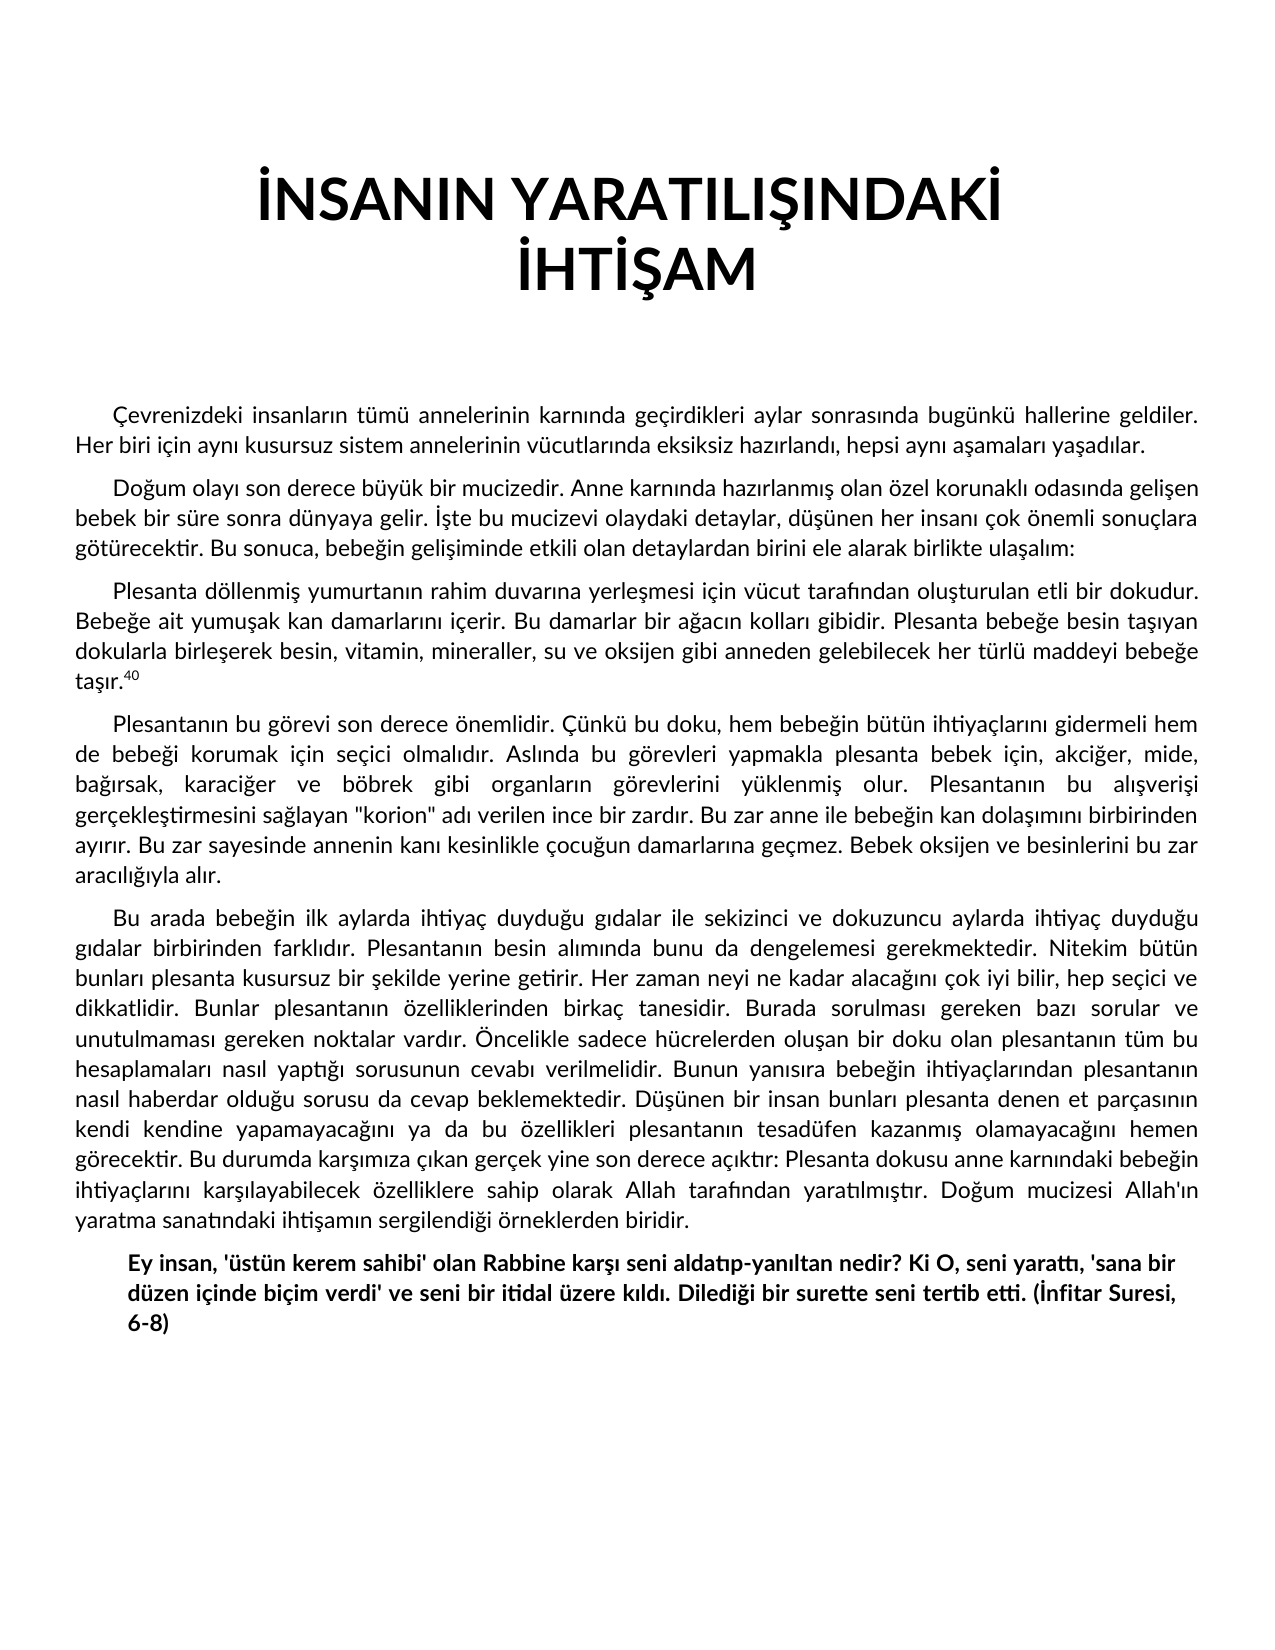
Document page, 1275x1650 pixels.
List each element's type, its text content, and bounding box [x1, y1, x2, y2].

text Doğum olayı son derece büyük bir mucizedir. Anne karnında hazırlanmış olan özel korunaklı odasında gelişen bebek bir süre sonra dünyaya gelir. İşte bu mucizevi olaydaki detaylar, düşünen her insanı çok önemli sonuçlara götürecektir. Bu sonuca, bebeğin gelişiminde etkili olan detaylardan birini ele alarak birlikte ulaşalım: [75, 473, 1200, 561]
text Ey insan, 'üstün kerem sahibi' olan Rabbine karşı seni aldatıp-yanıltan nedir? Ki O, seni yarattı, 'sana bir düzen içinde biçim verdi' ve seni bir itidal üzere kıldı. Dilediği bir surette seni tertib etti. (İnfitar Suresi, 6-8) [127, 1248, 1177, 1336]
text Plesantanın bu görevi son derece önemlidir. Çünkü bu doku, hem bebeğin bütün ihtiyaçlarını gidermeli hem de bebeği korumak için seçici olmalıdır. Aslında bu görevleri yapmakla plesanta bebek için, akciğer, mide, bağırsak, karaciğer ve böbrek gibi organların görevlerini yüklenmiş olur. Plesantanın bu alışverişi gerçekleştirmesini sağlayan "korion" adı verilen ince bir zardır. Bu zar anne ile bebeğin kan dolaşımını birbirinden ayırır. Bu zar sayesinde annenin kanı kesinlikle çocuğun damarlarına geçmez. Bebek oksijen ve besinlerini bu zar aracılığıyla alır. [75, 710, 1200, 888]
text Bu arada bebeğin ilk aylarda ihtiyaç duyduğu gıdalar ile sekizinci ve dokuzuncu aylarda ihtiyaç duyduğu gıdalar birbirinden farklıdır. Plesantanın besin alımında bunu da dengelemesi gerekmektedir. Nitekim bütün bunları plesanta kusursuz bir şekilde yerine getirir. Her zaman neyi ne kadar alacağını çok iyi bilir, hep seçici ve dikkatlidir. Bunlar plesantanın özelliklerinden birkaç tanesidir. Burada sorulması gereken bazı sorular ve unutulmaması gereken noktalar vardır. Öncelikle sadece hücrelerden oluşan bir doku olan plesantanın tüm bu hesaplamaları nasıl yaptığı sorusunun cevabı verilmelidir. Bunun yanısıra bebeğin ihtiyaçlarından plesantanın nasıl haberdar olduğu sorusu da cevap beklemektedir. Düşünen bir insan bunları plesanta denen et parçasının kendi kendine yapamayacağını ya da bu özellikleri plesantanın tesadüfen kazanmış olamayacağını hemen görecektir. Bu durumda karşımıza çıkan gerçek yine son derece açıktır: Plesanta dokusu anne karnındaki bebeğin ihtiyaçlarını karşılayabilecek özelliklere sahip olarak Allah tarafından yaratılmıştır. Doğum mucizesi Allah'ın yaratma sanatındaki ihtişamın sergilendiği örneklerden biridir. [75, 903, 1200, 1233]
subtitle İNSANIN YARATILIŞINDAKİ İHTİŞAM [75, 162, 1200, 302]
text Çevrenizdeki insanların tümü annelerinin karnında geçirdikleri aylar sonrasında bugünkü hallerine geldiler. Her biri için aynı kusursuz sistem annelerinin vücutlarında eksiksiz hazırlandı, hepsi aynı aşamaları yaşadılar. [75, 400, 1200, 458]
text Plesanta döllenmiş yumurtanın rahim duvarına yerleşmesi için vücut tarafından oluşturulan etli bir dokudur. Bebeğe ait yumuşak kan damarlarını içerir. Bu damarlar bir ağacın kolları gibidir. Plesanta bebeğe besin taşıyan dokularla birleşerek besin, vitamin, mineraller, su ve oksijen gibi anneden gelebilecek her türlü maddeyi bebeğe taşır.40 [75, 576, 1200, 694]
